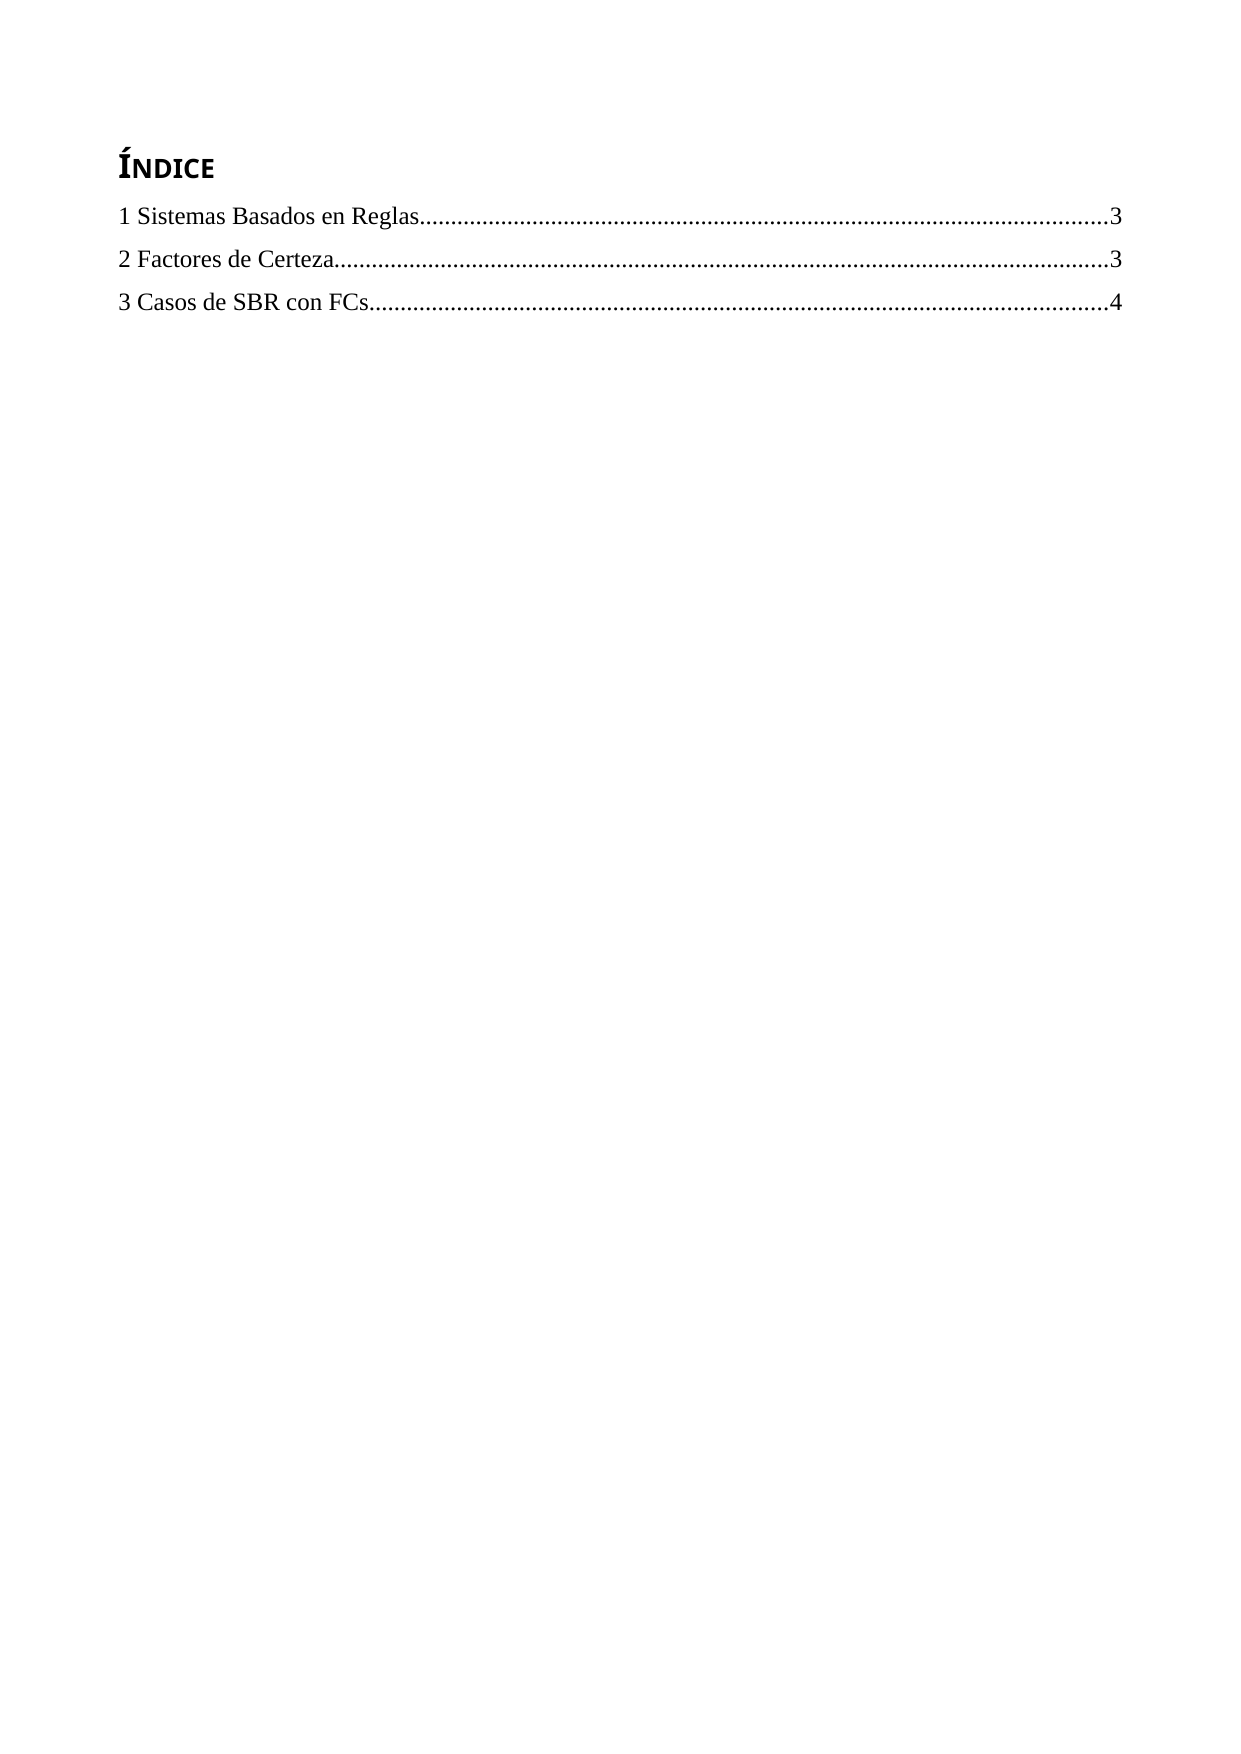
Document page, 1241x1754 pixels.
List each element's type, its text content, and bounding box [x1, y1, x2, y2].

subtitle Índice [118, 143, 1122, 188]
text 1 Sistemas Basados en Reglas 3 [118, 201, 1122, 230]
text 2 Factores de Certeza 3 [118, 244, 1122, 273]
text 3 Casos de SBR con FCs 4 [118, 287, 1122, 316]
